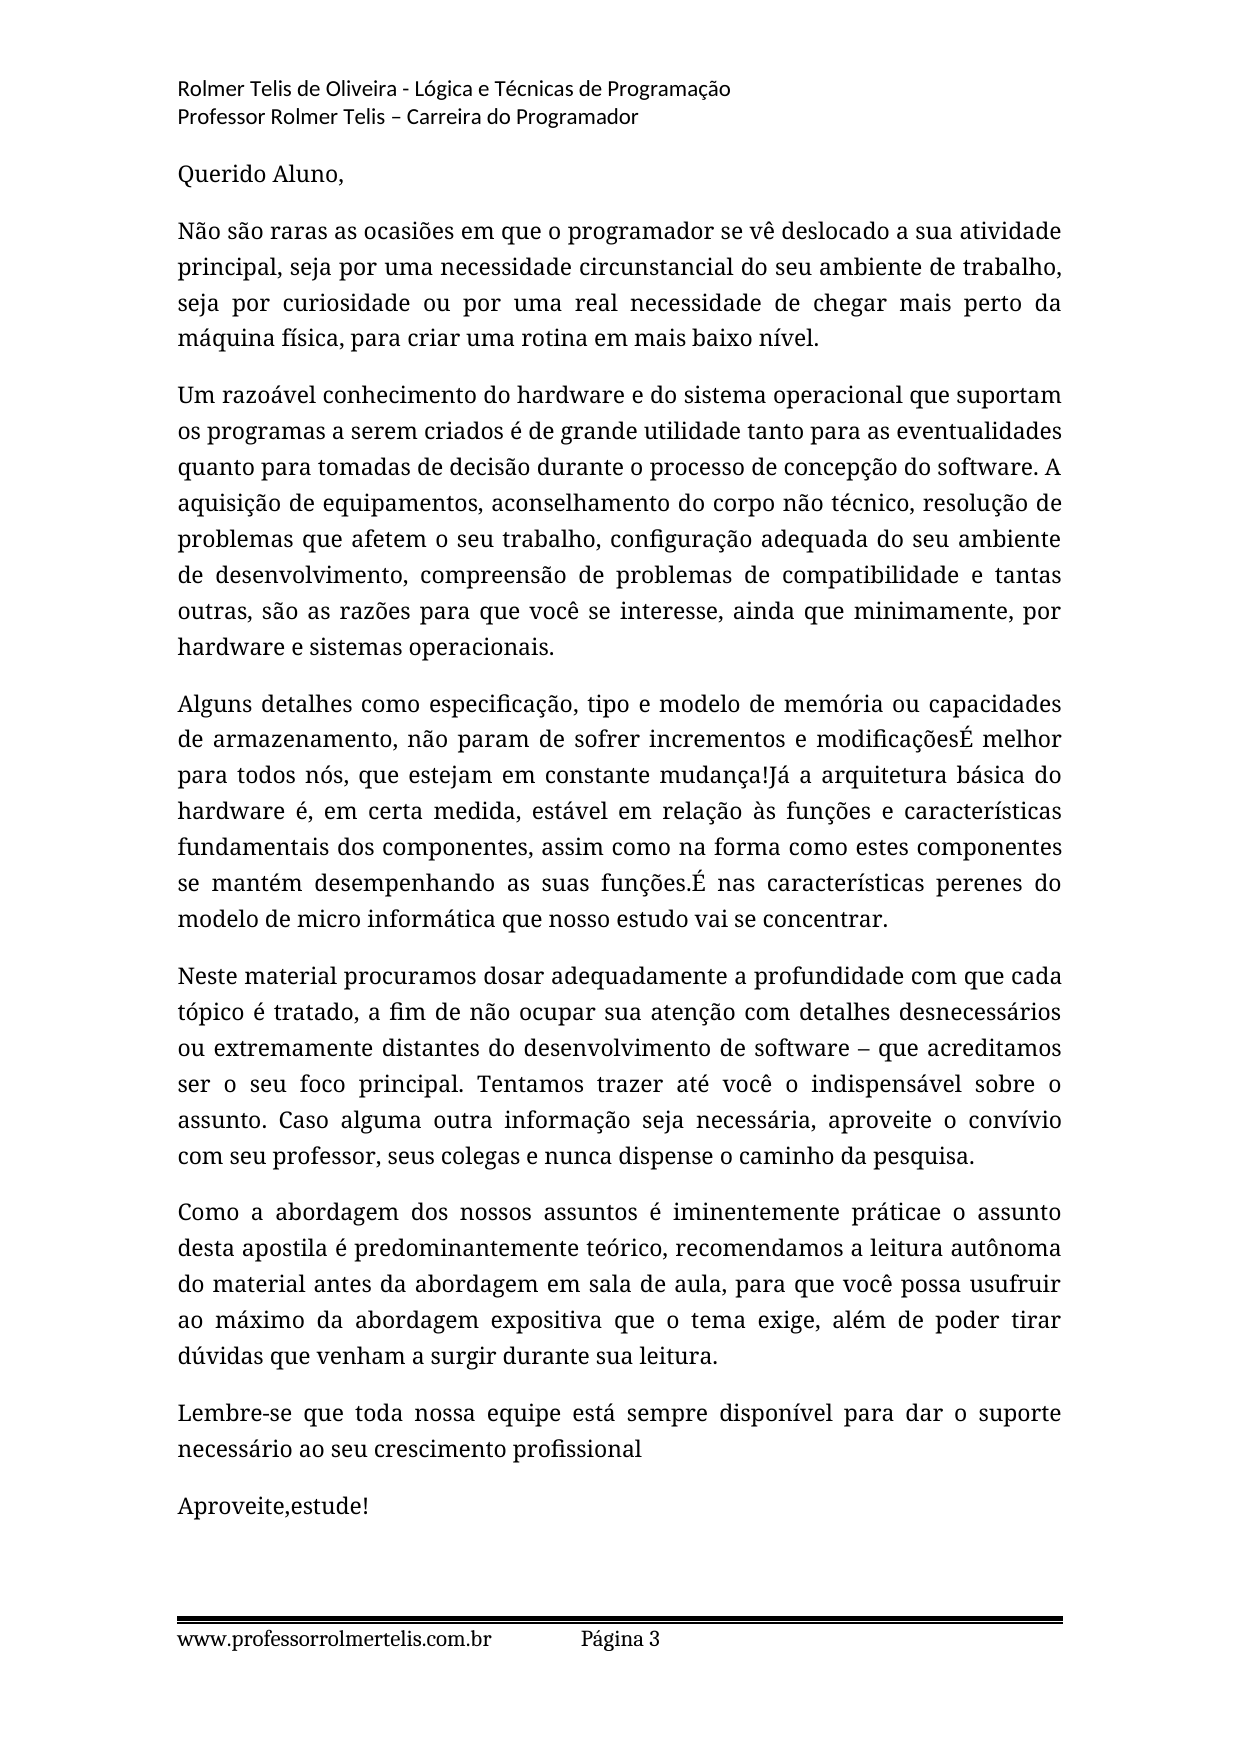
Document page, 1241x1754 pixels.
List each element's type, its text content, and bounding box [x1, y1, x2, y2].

text Lembre-se que toda nossa equipe está sempre disponível para dar o suporte necessário ao seu crescimento profissional [177, 1397, 1063, 1464]
text Não são raras as ocasiões em que o programador se vê deslocado a sua atividade principal, seja por uma necessidade circunstancial do seu ambiente de trabalho, seja por curiosidade ou por uma real necessidade de chegar mais perto da máquina física, para criar uma rotina em mais baixo nível. [177, 214, 1063, 354]
text Neste material procuramos dosar adequadamente a profundidade com que cada tópico é tratado, a fim de não ocupar sua atenção com detalhes desnecessários ou extremamente distantes do desenvolvimento de software – que acreditamos ser o seu foco principal. Tentamos trazer até você o indispensável sobre o assunto. Caso alguma outra informação seja necessária, aproveite o convívio com seu professor, seus colegas e nunca dispense o caminho da pesquisa. [177, 960, 1063, 1171]
text Alguns detalhes como especificação, tipo e modelo de memória ou capacidades de armazenamento, não param de sofrer incrementos e modificaçõesÉ melhor para todos nós, que estejam em constante mudança!Já a arquitetura básica do hardware é, em certa medida, estável em relação às funções e características fundamentais dos componentes, assim como na forma como estes componentes se mantém desempenhando as suas funções.É nas características perenes do modelo de micro informática que nosso estudo vai se concentrar. [177, 687, 1063, 934]
text Um razoável conhecimento do hardware e do sistema operacional que suportam os programas a serem criados é de grande utilidade tanto para as eventualidades quanto para tomadas de decisão durante o processo de concepção do software. A aquisição de equipamentos, aconselhamento do corpo não técnico, resolução de problemas que afetem o seu trabalho, configuração adequada do seu ambiente de desenvolvimento, compreensão de problemas de compatibilidade e tantas outras, são as razões para que você se interesse, ainda que minimamente, por hardware e sistemas operacionais. [177, 379, 1063, 662]
text Querido Aluno, [177, 158, 1063, 189]
text Aproveite,estude! [177, 1489, 1063, 1521]
text Como a abordagem dos nossos assuntos é iminentemente práticae o assunto desta apostila é predominantemente teórico, recomendamos a leitura autônoma do material antes da abordagem em sala de aula, para que você possa usufruir ao máximo da abordagem expositiva que o tema exige, além de poder tirar dúvidas que venham a surgir durante sua leitura. [177, 1196, 1063, 1371]
